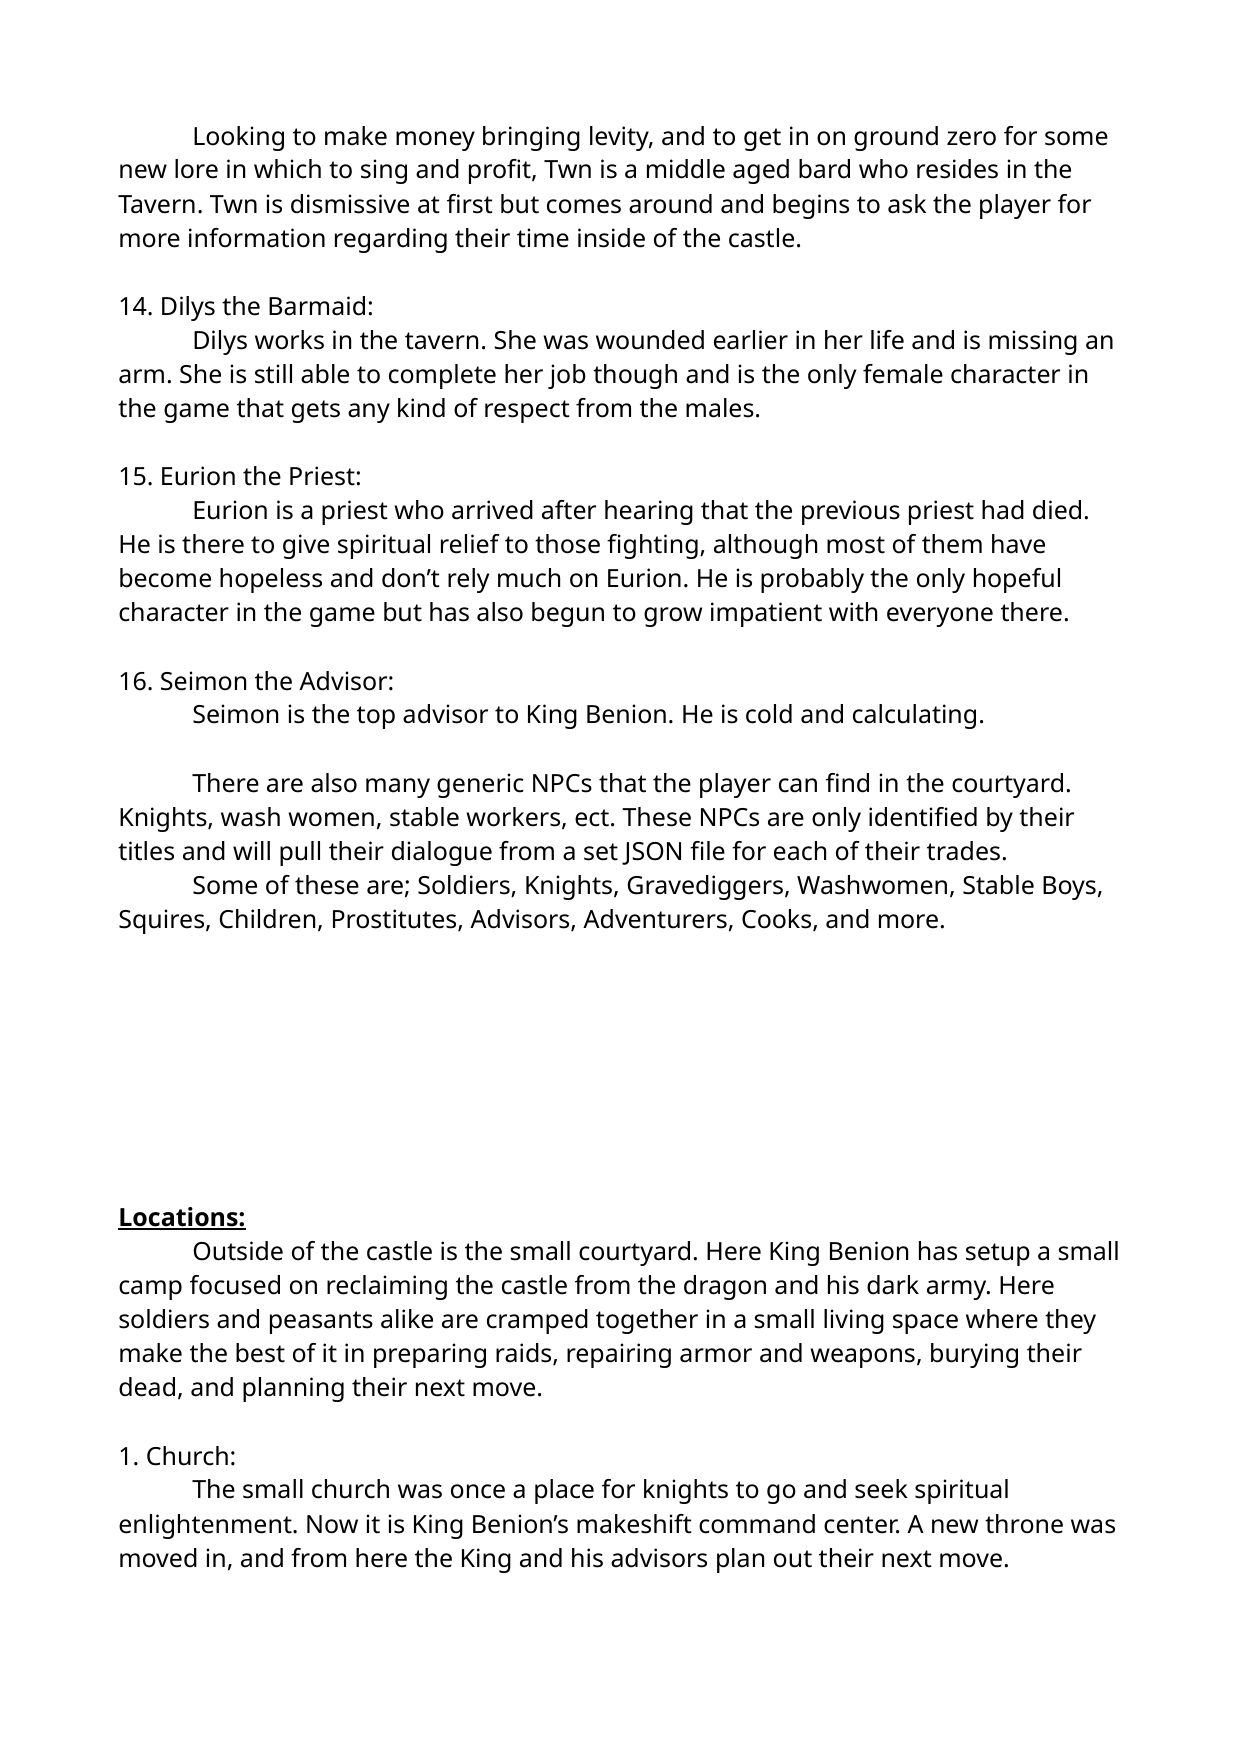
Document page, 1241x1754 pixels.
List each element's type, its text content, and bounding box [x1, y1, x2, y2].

text 16. Seimon the Advisor: [118, 663, 1122, 697]
text 14. Dilys the Barmaid: [118, 288, 1122, 322]
text Looking to make money bringing levity, and to get in on ground zero for some new lore in which to sing and profit, Twn is a middle aged bard who resides in the Tavern. Twn is dismissive at first but comes around and begins to ask the player for more information regarding their time inside of the castle. [118, 118, 1122, 254]
text Locations: [118, 1200, 1122, 1234]
text Outside of the castle is the small courtyard. Here King Benion has setup a small camp focused on reclaiming the castle from the dragon and his dark army. Here soldiers and peasants alike are cramped together in a small living space where they make the best of it in preparing raids, repairing armor and weapons, burying their dead, and planning their next move. [118, 1234, 1122, 1404]
text Eurion is a priest who arrived after hearing that the previous priest had died. He is there to give spiritual relief to those fighting, although most of them have become hopeless and don’t rely much on Eurion. He is probably the only hopeful character in the game but has also begun to grow impatient with everyone there. [118, 493, 1122, 629]
text Seimon is the top advisor to King Benion. He is cold and calculating. [118, 697, 1122, 731]
text Dilys works in the tavern. She was wounded earlier in her life and is missing an arm. She is still able to complete her job though and is the only female character in the game that gets any kind of respect from the males. [118, 322, 1122, 425]
text The small church was once a place for knights to go and seek spiritual enlightenment. Now it is King Benion’s makeshift command center. A new throne was moved in, and from here the King and his advisors plan out their next move. [118, 1472, 1122, 1574]
text 15. Eurion the Priest: [118, 459, 1122, 493]
text 1. Church: [118, 1438, 1122, 1472]
text There are also many generic NPCs that the player can find in the courtyard. Knights, wash women, stable workers, ect. These NPCs are only identified by their titles and will pull their dialogue from a set JSON file for each of their trades. [118, 765, 1122, 867]
text Some of these are; Soldiers, Knights, Gravediggers, Washwomen, Stable Boys, Squires, Children, Prostitutes, Advisors, Adventurers, Cooks, and more. [118, 867, 1122, 936]
